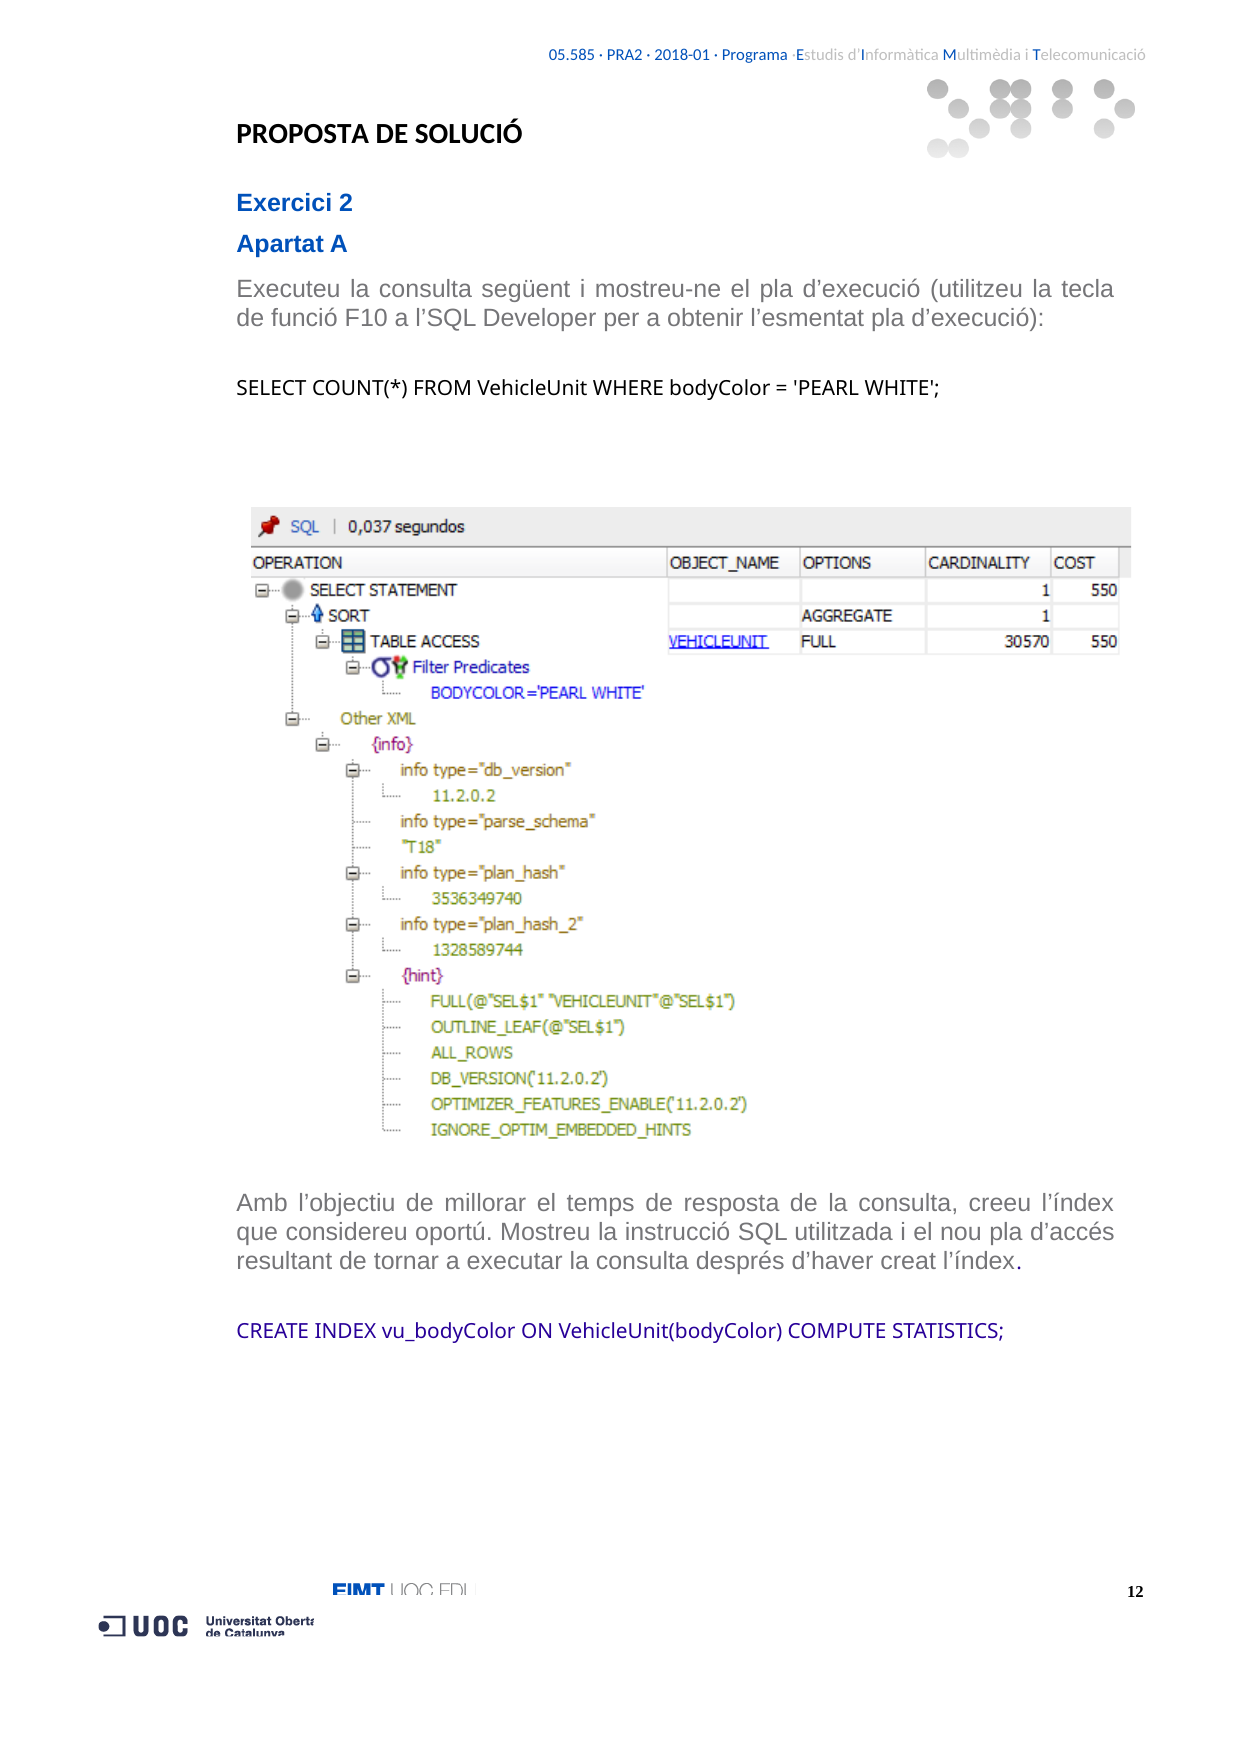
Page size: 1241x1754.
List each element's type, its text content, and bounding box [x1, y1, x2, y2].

picture [927, 70, 1135, 168]
text Exercici 2 [236, 187, 1146, 216]
text SELECT COUNT(*) FROM VehicleUnit WHERE bodyColor = 'PEARL WHITE'; [236, 373, 1137, 401]
text Executeu la consulta següent i mostreu-ne el pla d’execució (utilitzeu la tecla de funció F10 a l’SQL Developer per a obtenir l’esmentat pla d’execució): [236, 274, 1116, 332]
text Amb l’objectiu de millorar el temps de resposta de la consulta, creeu l’índex que considereu oportú. Mostreu la instrucció SQL utilitzada i el nou pla d’accés resultant de tornar a executar la consulta després d’haver creat l’índex. [236, 1188, 1116, 1275]
picture [251, 507, 1132, 1148]
picture [116, 1615, 316, 1639]
picture [333, 1583, 476, 1598]
text Apartat A [236, 229, 1116, 258]
text CREATE INDEX vu_bodyColor ON VehicleUnit(bodyColor) COMPUTE STATISTICS; [236, 1316, 1116, 1345]
